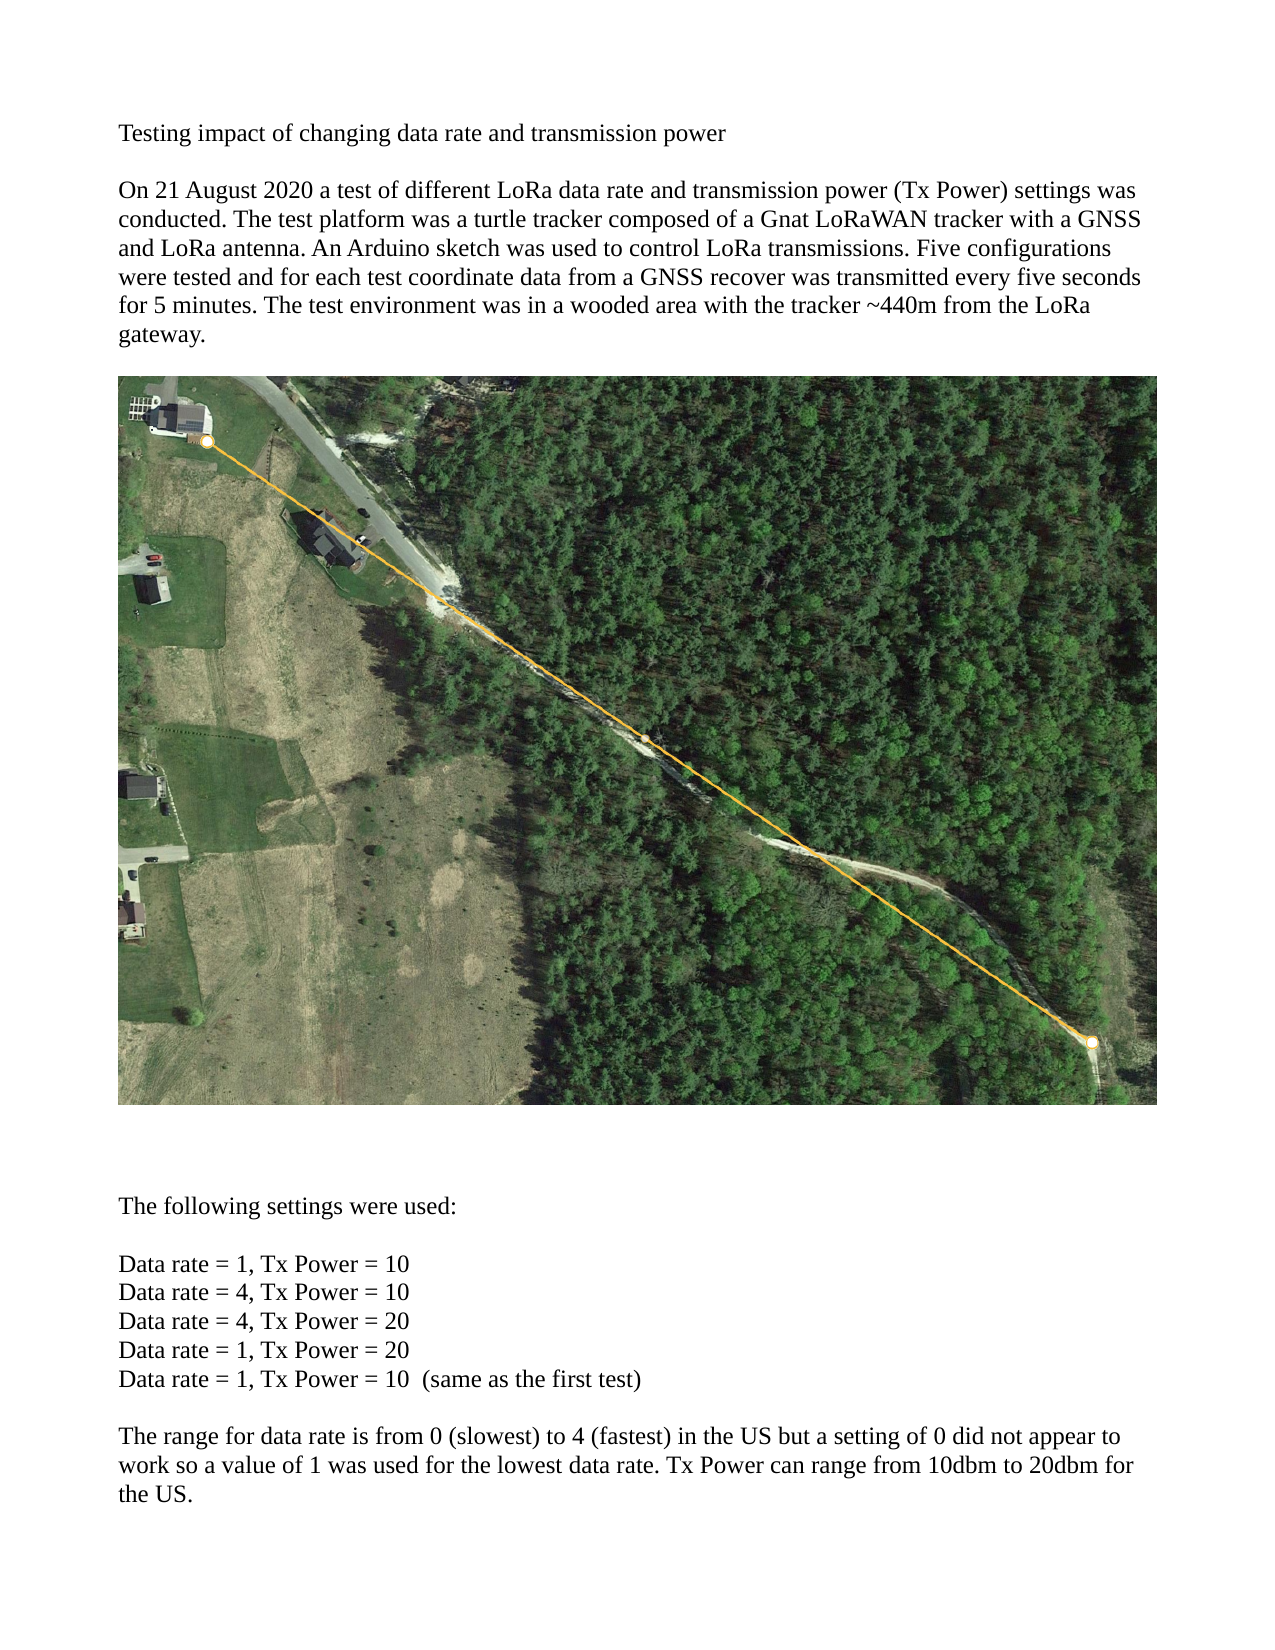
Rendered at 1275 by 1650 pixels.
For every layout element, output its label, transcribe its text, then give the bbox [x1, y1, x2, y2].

text Data rate = 1, Tx Power = 20 [118, 1335, 1157, 1364]
text The range for data rate is from 0 (slowest) to 4 (fastest) in the US but a setting of 0 did not appear to work so a value of 1 was used for the lowest data rate. Tx Power can range from 10dbm to 20dbm for the US. [118, 1421, 1157, 1507]
text On 21 August 2020 a test of different LoRa data rate and transmission power (Tx Power) settings was conducted. The test platform was a turtle tracker composed of a Gnat LoRaWAN tracker with a GNSS and LoRa antenna. An Arduino sketch was used to control LoRa transmissions. Five configurations were tested and for each test coordinate data from a GNSS recover was transmitted every five seconds for 5 minutes. The test environment was in a wooded area with the tracker ~440m from the LoRa gateway. [118, 176, 1157, 348]
picture [118, 376, 1157, 1105]
text Testing impact of changing data rate and transmission power [118, 118, 1157, 147]
text Data rate = 1, Tx Power = 10 [118, 1249, 1157, 1277]
text Data rate = 4, Tx Power = 10 [118, 1277, 1157, 1306]
text Data rate = 4, Tx Power = 20 [118, 1306, 1157, 1335]
text The following settings were used: [118, 1191, 1157, 1220]
text Data rate = 1, Tx Power = 10 (same as the first test) [118, 1364, 1157, 1392]
